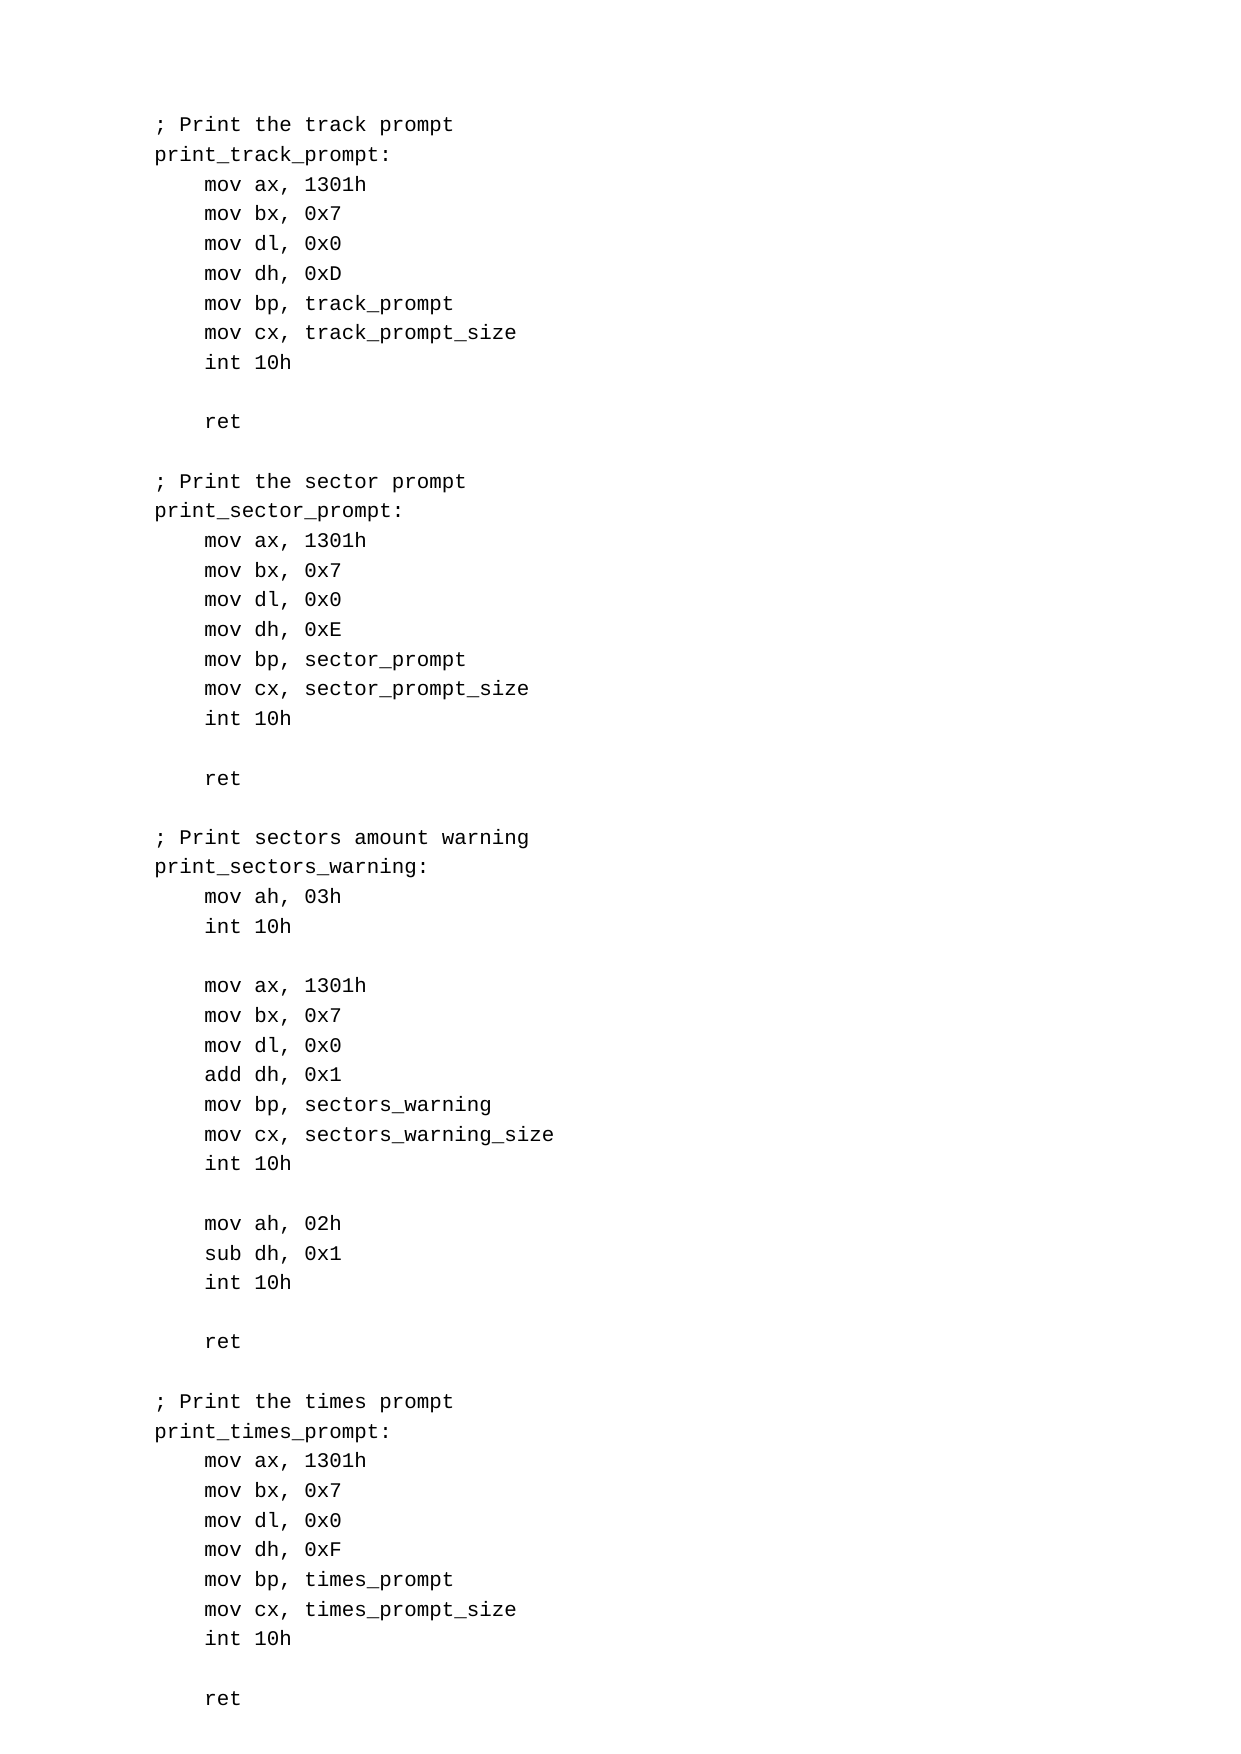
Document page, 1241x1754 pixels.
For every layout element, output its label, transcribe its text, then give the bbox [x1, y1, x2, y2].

text ; Print the sector prompt [154, 464, 1086, 494]
text mov cx, sectors_warning_size [154, 1118, 1086, 1147]
text int 10h [154, 702, 1086, 732]
text ret [154, 1326, 1086, 1355]
text mov bp, sector_prompt [154, 643, 1086, 672]
text print_sector_prompt: [154, 494, 1086, 524]
text mov ax, 1301h [154, 969, 1086, 999]
text int 10h [154, 346, 1086, 376]
text mov bp, sectors_warning [154, 1088, 1086, 1118]
text ret [154, 405, 1086, 435]
text print_sectors_warning: [154, 851, 1086, 880]
text mov bx, 0x7 [154, 197, 1086, 227]
text mov dl, 0x0 [154, 583, 1086, 613]
text mov dl, 0x0 [154, 227, 1086, 257]
text ; Print the times prompt [154, 1385, 1086, 1414]
text mov ah, 02h [154, 1207, 1086, 1236]
text mov ax, 1301h [154, 168, 1086, 197]
text int 10h [154, 1622, 1086, 1652]
text int 10h [154, 910, 1086, 939]
text mov ax, 1301h [154, 524, 1086, 554]
text mov cx, track_prompt_size [154, 316, 1086, 346]
text print_track_prompt: [154, 138, 1086, 168]
text ; Print sectors amount warning [154, 821, 1086, 851]
text mov dl, 0x0 [154, 1029, 1086, 1058]
text mov dh, 0xE [154, 613, 1086, 643]
text int 10h [154, 1266, 1086, 1296]
text mov bx, 0x7 [154, 554, 1086, 583]
text mov ax, 1301h [154, 1444, 1086, 1474]
text ret [154, 1682, 1086, 1711]
text mov bp, track_prompt [154, 286, 1086, 316]
text mov bp, times_prompt [154, 1563, 1086, 1593]
text int 10h [154, 1147, 1086, 1177]
text mov dh, 0xF [154, 1533, 1086, 1563]
text mov dl, 0x0 [154, 1504, 1086, 1533]
text mov cx, sector_prompt_size [154, 672, 1086, 702]
text add dh, 0x1 [154, 1058, 1086, 1088]
text sub dh, 0x1 [154, 1236, 1086, 1266]
text ret [154, 761, 1086, 791]
text mov bx, 0x7 [154, 1474, 1086, 1504]
text mov dh, 0xD [154, 257, 1086, 286]
text print_times_prompt: [154, 1414, 1086, 1444]
text mov cx, times_prompt_size [154, 1593, 1086, 1622]
text ; Print the track prompt [154, 108, 1086, 138]
text mov ah, 03h [154, 880, 1086, 910]
text mov bx, 0x7 [154, 999, 1086, 1029]
